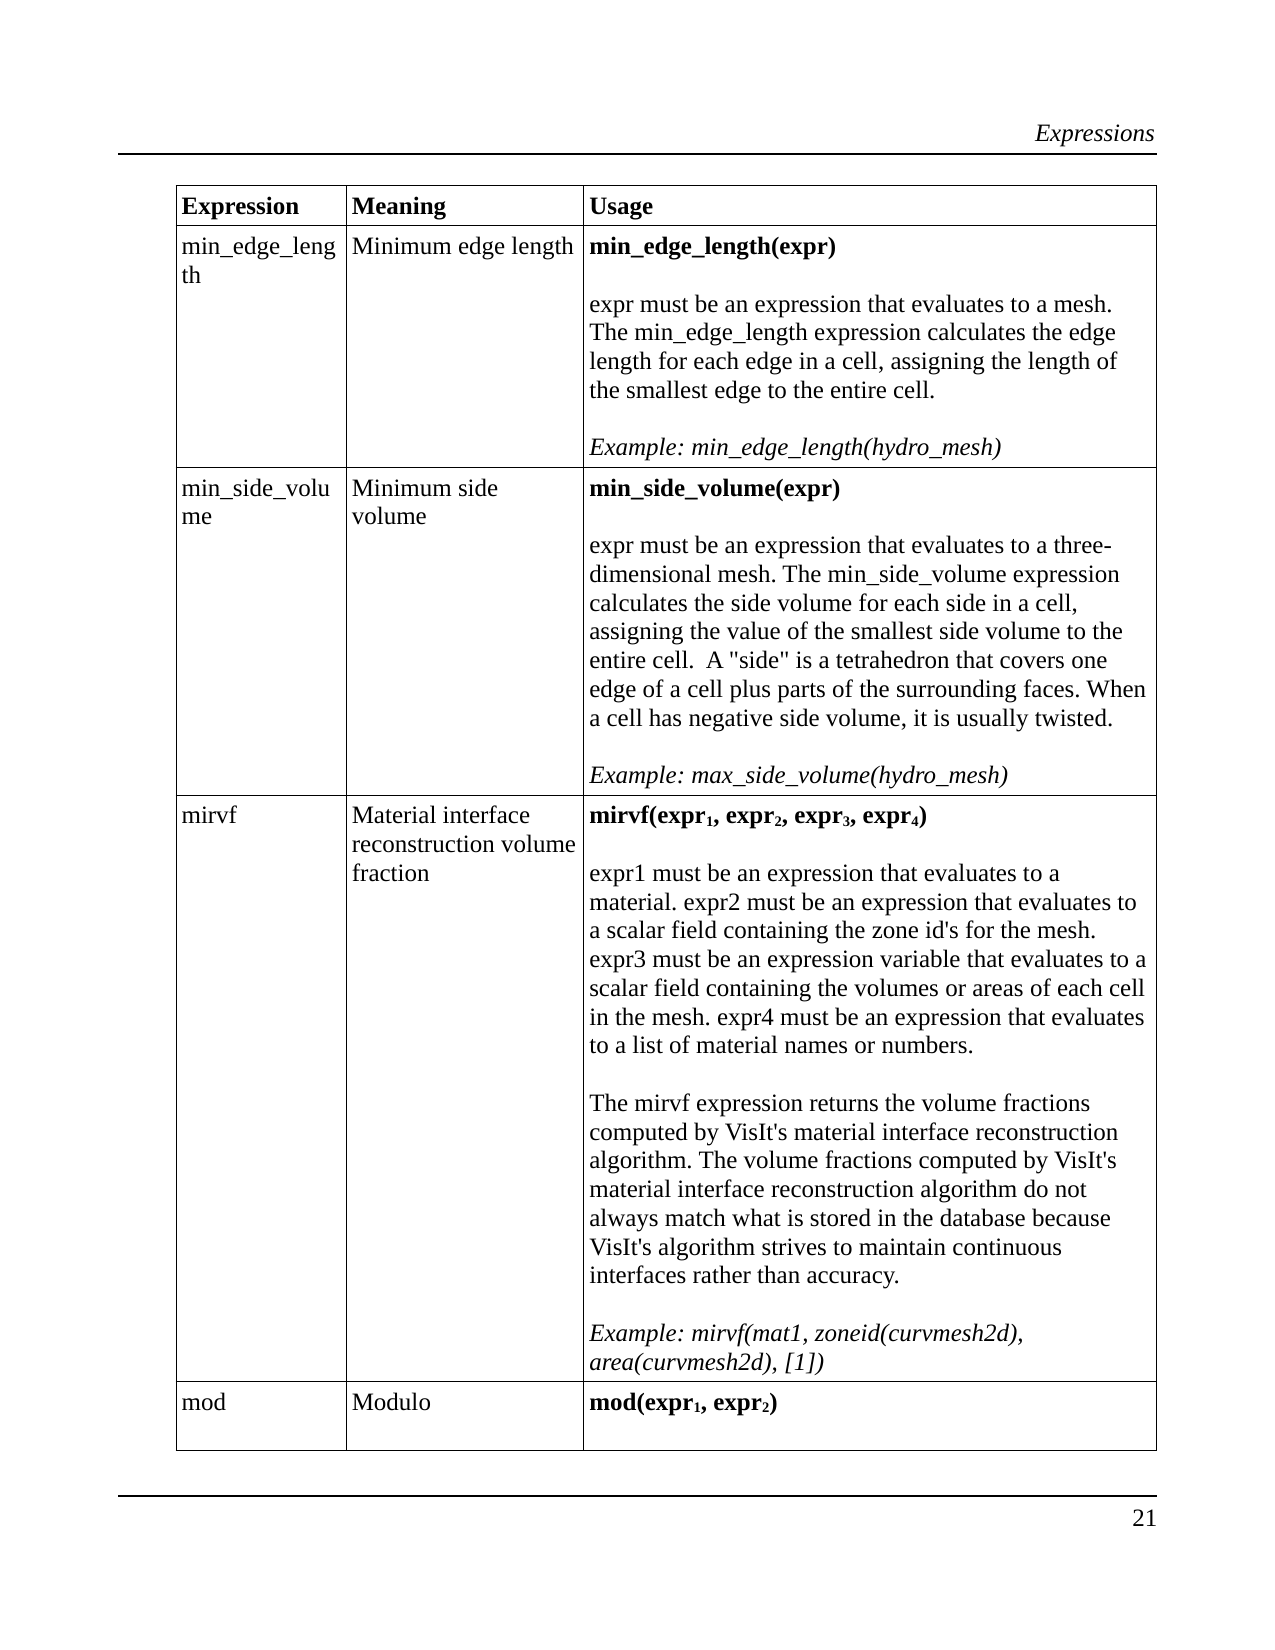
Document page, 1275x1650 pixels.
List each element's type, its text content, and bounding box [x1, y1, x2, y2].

table_cell Minimum side volume [347, 468, 583, 795]
table_cell min_side_volume [177, 468, 346, 795]
table_cell min_edge_length [177, 226, 346, 467]
table_header Meaning [347, 186, 583, 225]
table_cell min_edge_length(expr) expr must be an expression that evaluates to a mesh. The min_edge_length expression calculates the edge length for each edge in a cell, assigning the length of the smallest edge to the entire cell. Example: min_edge_length(hydro_mesh) [584, 226, 1156, 467]
table_cell min_side_volume(expr) expr must be an expression that evaluates to a three-dimensional mesh. The min_side_volume expression calculates the side volume for each side in a cell, assigning the value of the smallest side volume to the entire cell. A "side" is a tetrahedron that covers one edge of a cell plus parts of the surrounding faces. When a cell has negative side volume, it is usually twisted. Example: max_side_volume(hydro_mesh) [584, 468, 1156, 795]
table_header Usage [584, 186, 1156, 225]
table_cell Modulo [347, 1382, 583, 1450]
table_cell mod(expr1, expr2) [584, 1382, 1156, 1450]
table_cell Minimum edge length [347, 226, 583, 467]
table_header Expression [177, 186, 346, 225]
table_cell mod [177, 1382, 346, 1450]
table_cell mirvf(expr1, expr2, expr3, expr4) expr1 must be an expression that evaluates to a material. expr2 must be an expression that evaluates to a scalar field containing the zone id's for the mesh. expr3 must be an expression variable that evaluates to a scalar field containing the volumes or areas of each cell in the mesh. expr4 must be an expression that evaluates to a list of material names or numbers. The mirvf expression returns the volume fractions computed by VisIt's material interface reconstruction algorithm. The volume fractions computed by VisIt's material interface reconstruction algorithm do not always match what is stored in the database because VisIt's algorithm strives to maintain continuous interfaces rather than accuracy. Example: mirvf(mat1, zoneid(curvmesh2d), area(curvmesh2d), [1]) [584, 796, 1156, 1381]
table_cell Material interface reconstruction volume fraction [347, 796, 583, 1381]
table_cell mirvf [177, 796, 346, 1381]
